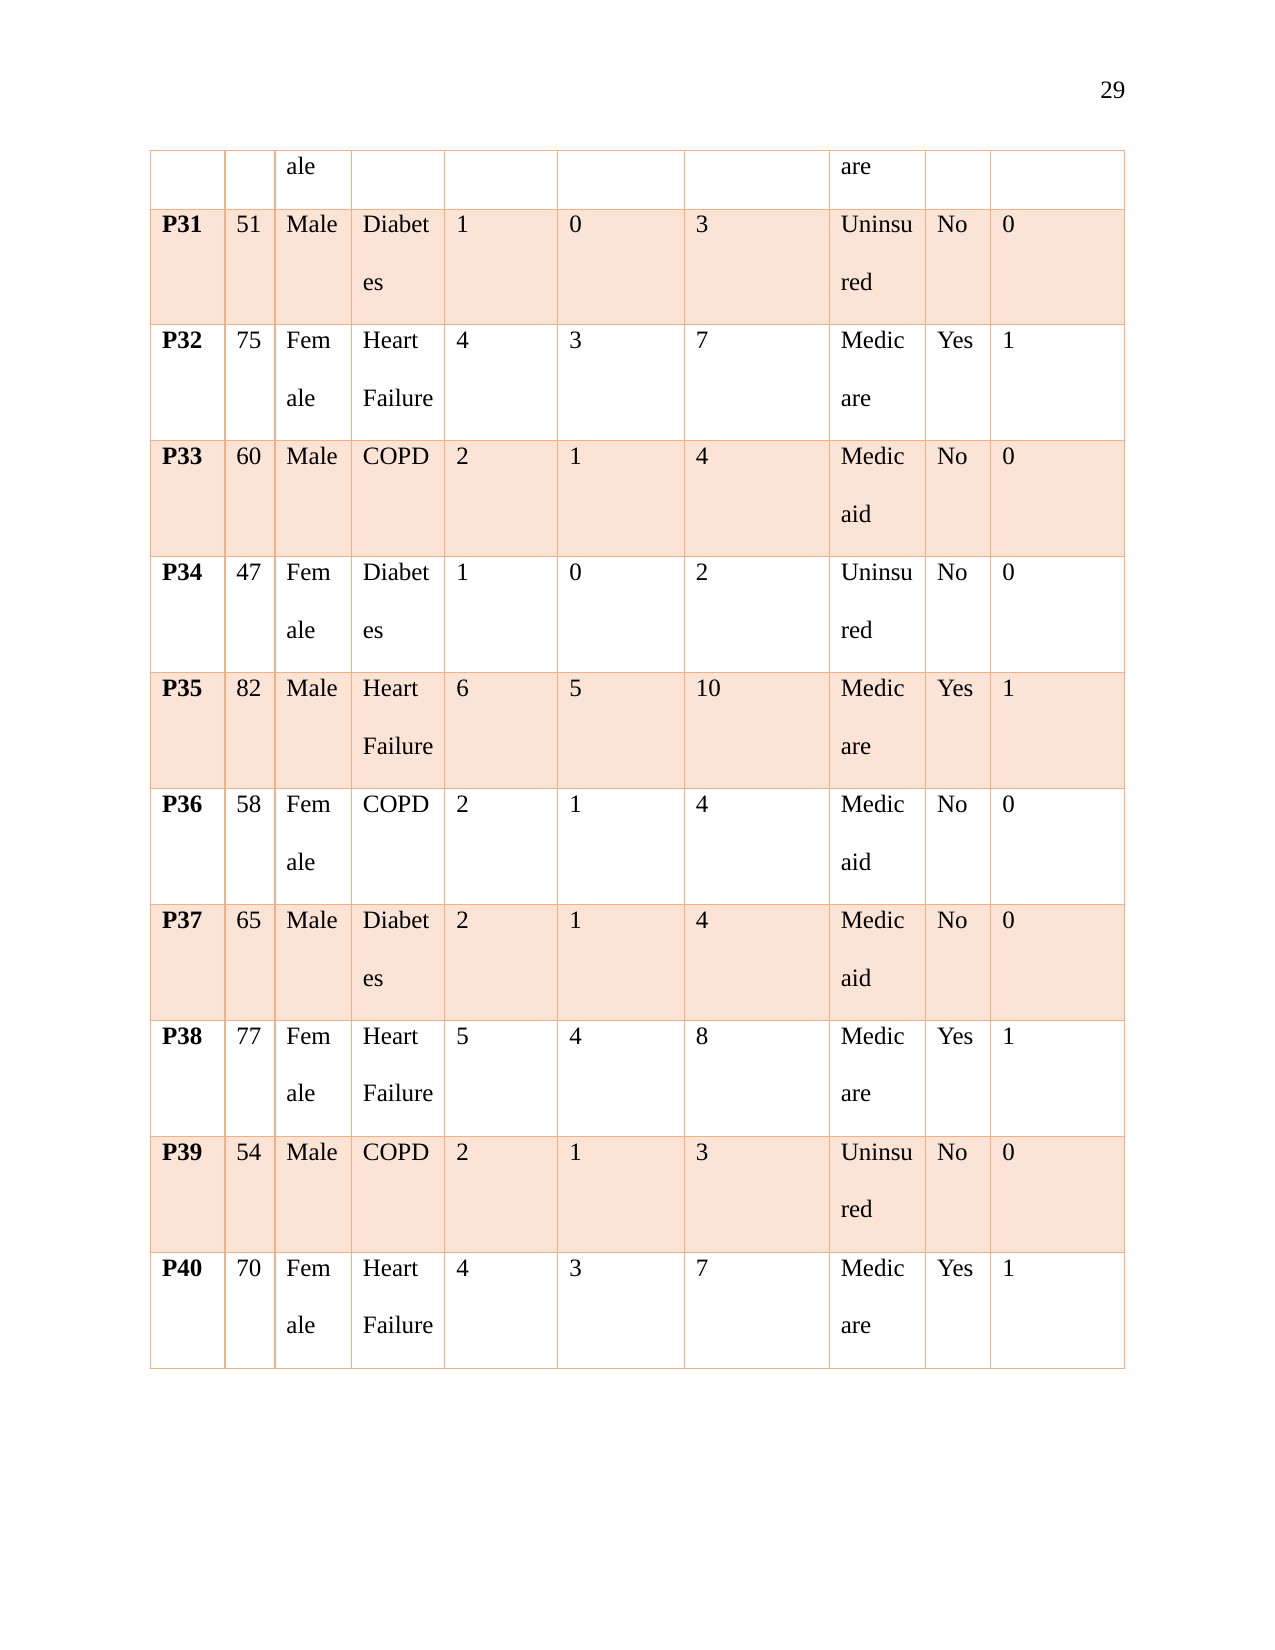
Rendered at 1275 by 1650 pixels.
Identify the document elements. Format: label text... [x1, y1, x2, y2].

table_cell Yes [926, 1253, 990, 1368]
table_cell 3 [685, 210, 829, 324]
table_cell 51 [226, 210, 274, 324]
table_cell Heart Failure [352, 1021, 444, 1136]
table_cell 0 [991, 789, 1124, 904]
table_cell 0 [991, 905, 1124, 1020]
table_cell Heart Failure [352, 325, 444, 440]
table_cell 58 [226, 789, 274, 904]
table_cell Diabetes [352, 210, 444, 324]
table_cell Heart Failure [352, 673, 444, 788]
table_cell No [926, 210, 990, 324]
table_cell COPD [352, 789, 444, 904]
table_cell No [926, 1137, 990, 1252]
table_cell 77 [226, 1021, 274, 1136]
table_cell 3 [685, 1137, 829, 1252]
table_cell [685, 151, 829, 208]
table_cell 82 [226, 673, 274, 788]
table_cell 7 [685, 325, 829, 440]
table_cell P34 [151, 557, 224, 672]
table_cell 3 [558, 325, 684, 440]
table_cell 54 [226, 1137, 274, 1252]
table_cell 1 [991, 325, 1124, 440]
table_cell Uninsured [830, 557, 925, 672]
table_cell 1 [445, 210, 557, 324]
table_cell 0 [991, 441, 1124, 556]
table_cell 4 [685, 789, 829, 904]
table_cell Medicaid [830, 441, 925, 556]
table_cell COPD [352, 441, 444, 556]
table_cell 0 [558, 210, 684, 324]
table_cell P33 [151, 441, 224, 556]
table_cell 3 [558, 1253, 684, 1368]
table_cell Male [276, 210, 351, 324]
table_cell 1 [558, 905, 684, 1020]
table_cell 2 [445, 441, 557, 556]
table_cell 4 [445, 1253, 557, 1368]
table_cell 1 [558, 1137, 684, 1252]
table_cell P39 [151, 1137, 224, 1252]
table_cell COPD [352, 1137, 444, 1252]
table_cell [445, 151, 557, 208]
table_cell 1 [558, 789, 684, 904]
table_cell 60 [226, 441, 274, 556]
table_cell Female [276, 1253, 351, 1368]
table_cell P40 [151, 1253, 224, 1368]
table_cell Medicare [830, 1253, 925, 1368]
table_cell 0 [558, 557, 684, 672]
table_cell 0 [991, 557, 1124, 672]
table_cell Female [276, 789, 351, 904]
table_cell 0 [991, 210, 1124, 324]
table_cell 1 [558, 441, 684, 556]
table_cell 2 [445, 905, 557, 1020]
table_cell 1 [445, 557, 557, 672]
table_cell 70 [226, 1253, 274, 1368]
table_cell [558, 151, 684, 208]
table_cell Female [276, 325, 351, 440]
table_cell P38 [151, 1021, 224, 1136]
table_cell Uninsured [830, 1137, 925, 1252]
table_cell 2 [445, 789, 557, 904]
table_cell [151, 151, 224, 208]
table_cell Male [276, 905, 351, 1020]
table_cell Male [276, 1137, 351, 1252]
table_cell [352, 151, 444, 208]
table_cell 4 [685, 905, 829, 1020]
table_cell Female [276, 1021, 351, 1136]
table_cell 10 [685, 673, 829, 788]
table_cell 5 [558, 673, 684, 788]
table_cell P36 [151, 789, 224, 904]
table_cell Medicare [830, 325, 925, 440]
table_cell 2 [445, 1137, 557, 1252]
table_cell 2 [685, 557, 829, 672]
table_cell No [926, 905, 990, 1020]
table_cell Yes [926, 673, 990, 788]
table_cell 0 [991, 1137, 1124, 1252]
table_cell P37 [151, 905, 224, 1020]
table_cell 1 [991, 673, 1124, 788]
table_cell 8 [685, 1021, 829, 1136]
table_cell 1 [991, 1021, 1124, 1136]
table_cell 65 [226, 905, 274, 1020]
table_cell P35 [151, 673, 224, 788]
table_cell Medicaid [830, 905, 925, 1020]
table_cell Diabetes [352, 905, 444, 1020]
table_cell Diabetes [352, 557, 444, 672]
table_cell 4 [685, 441, 829, 556]
table_cell No [926, 557, 990, 672]
table_cell 47 [226, 557, 274, 672]
table_cell 7 [685, 1253, 829, 1368]
table_cell [926, 151, 990, 208]
table_cell 4 [445, 325, 557, 440]
table_cell P31 [151, 210, 224, 324]
table_cell 4 [558, 1021, 684, 1136]
table_cell P32 [151, 325, 224, 440]
table_cell [991, 151, 1124, 208]
table_cell Medicare [830, 673, 925, 788]
table_cell [226, 151, 274, 208]
table_cell ale [276, 151, 351, 208]
table_cell 6 [445, 673, 557, 788]
table_cell Yes [926, 325, 990, 440]
table_cell Male [276, 673, 351, 788]
table_cell No [926, 441, 990, 556]
table_cell Female [276, 557, 351, 672]
table_cell No [926, 789, 990, 904]
table_cell Yes [926, 1021, 990, 1136]
table_cell are [830, 151, 925, 208]
table_cell Uninsured [830, 210, 925, 324]
table_cell Medicaid [830, 789, 925, 904]
table_cell Medicare [830, 1021, 925, 1136]
table_cell 75 [226, 325, 274, 440]
table_cell Heart Failure [352, 1253, 444, 1368]
table_cell 1 [991, 1253, 1124, 1368]
table_cell 5 [445, 1021, 557, 1136]
table_cell Male [276, 441, 351, 556]
